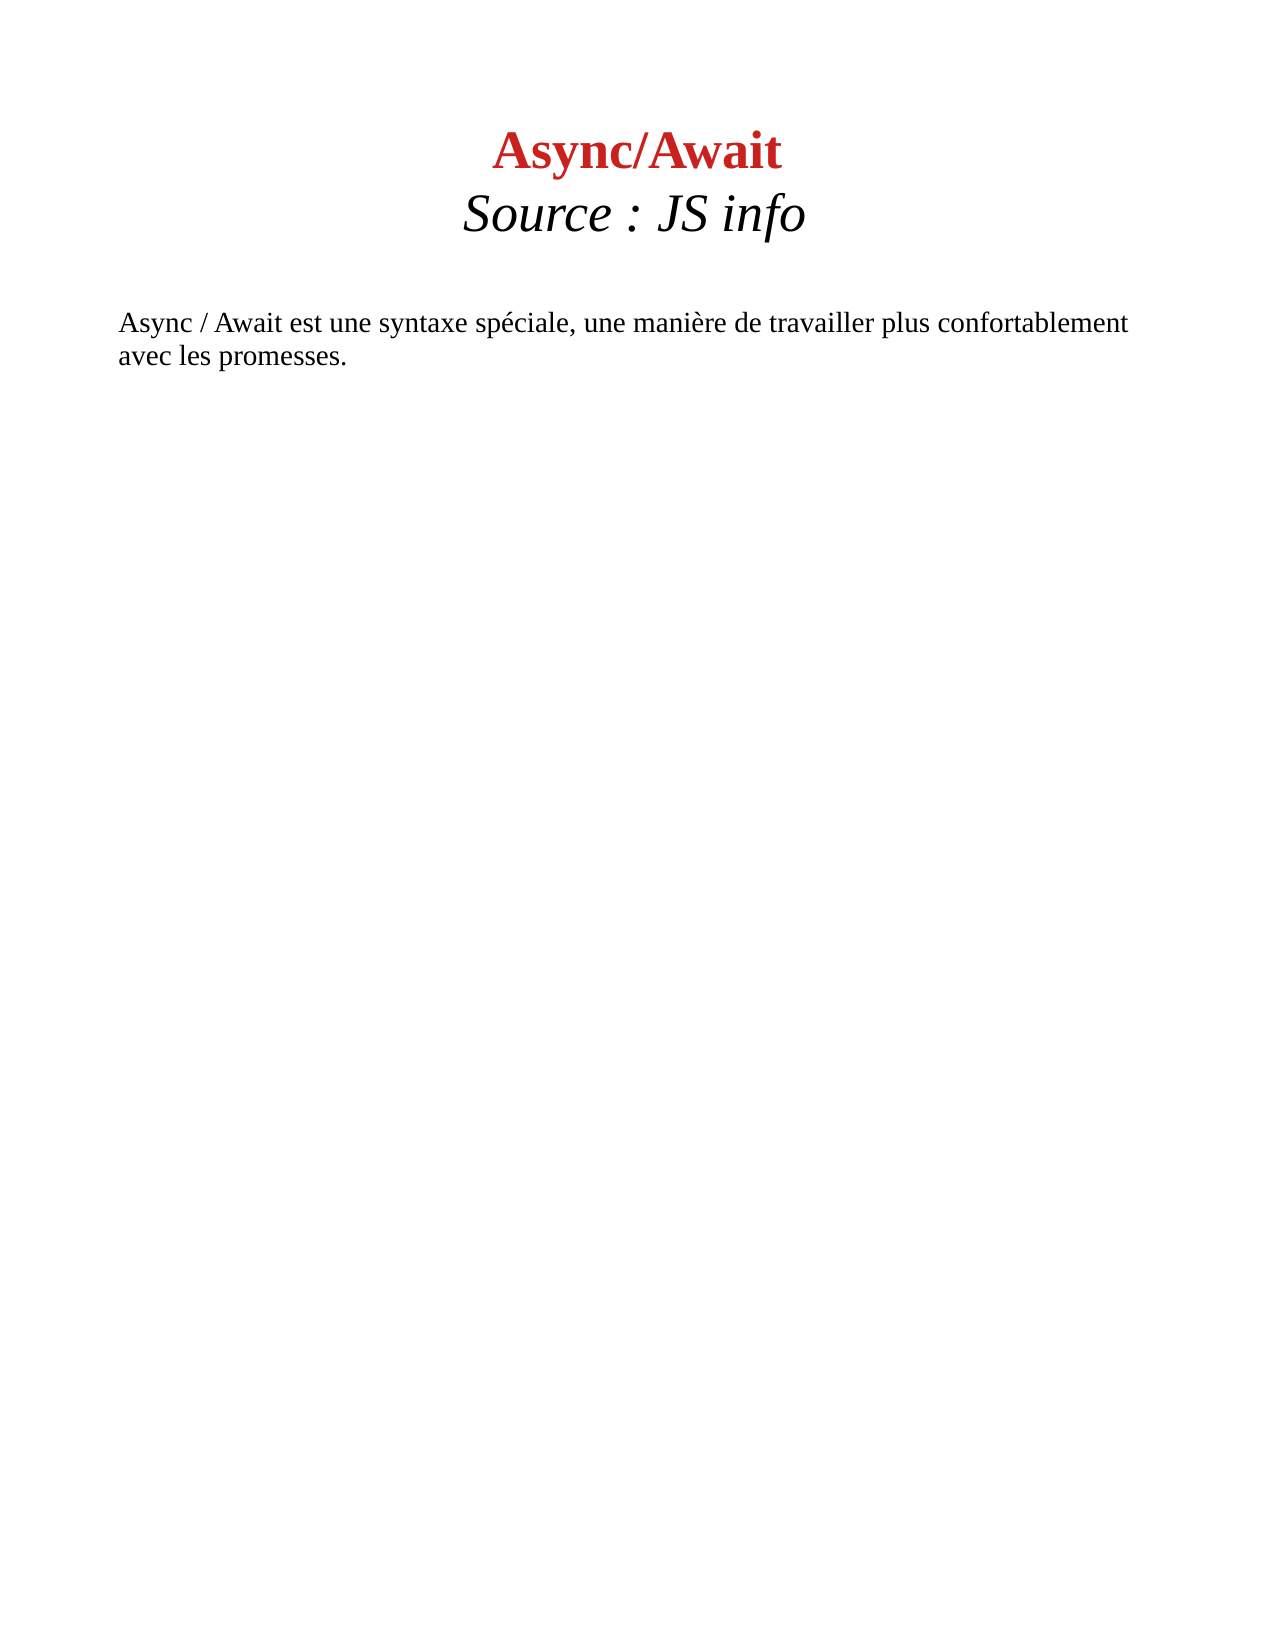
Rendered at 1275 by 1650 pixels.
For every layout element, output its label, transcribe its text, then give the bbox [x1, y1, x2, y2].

text Async/Await [118, 118, 1157, 180]
text Source : JS info [118, 180, 1157, 243]
text Async / Await est une syntaxe spéciale, une manière de travailler plus confortablement avec les promesses. [118, 305, 1157, 372]
